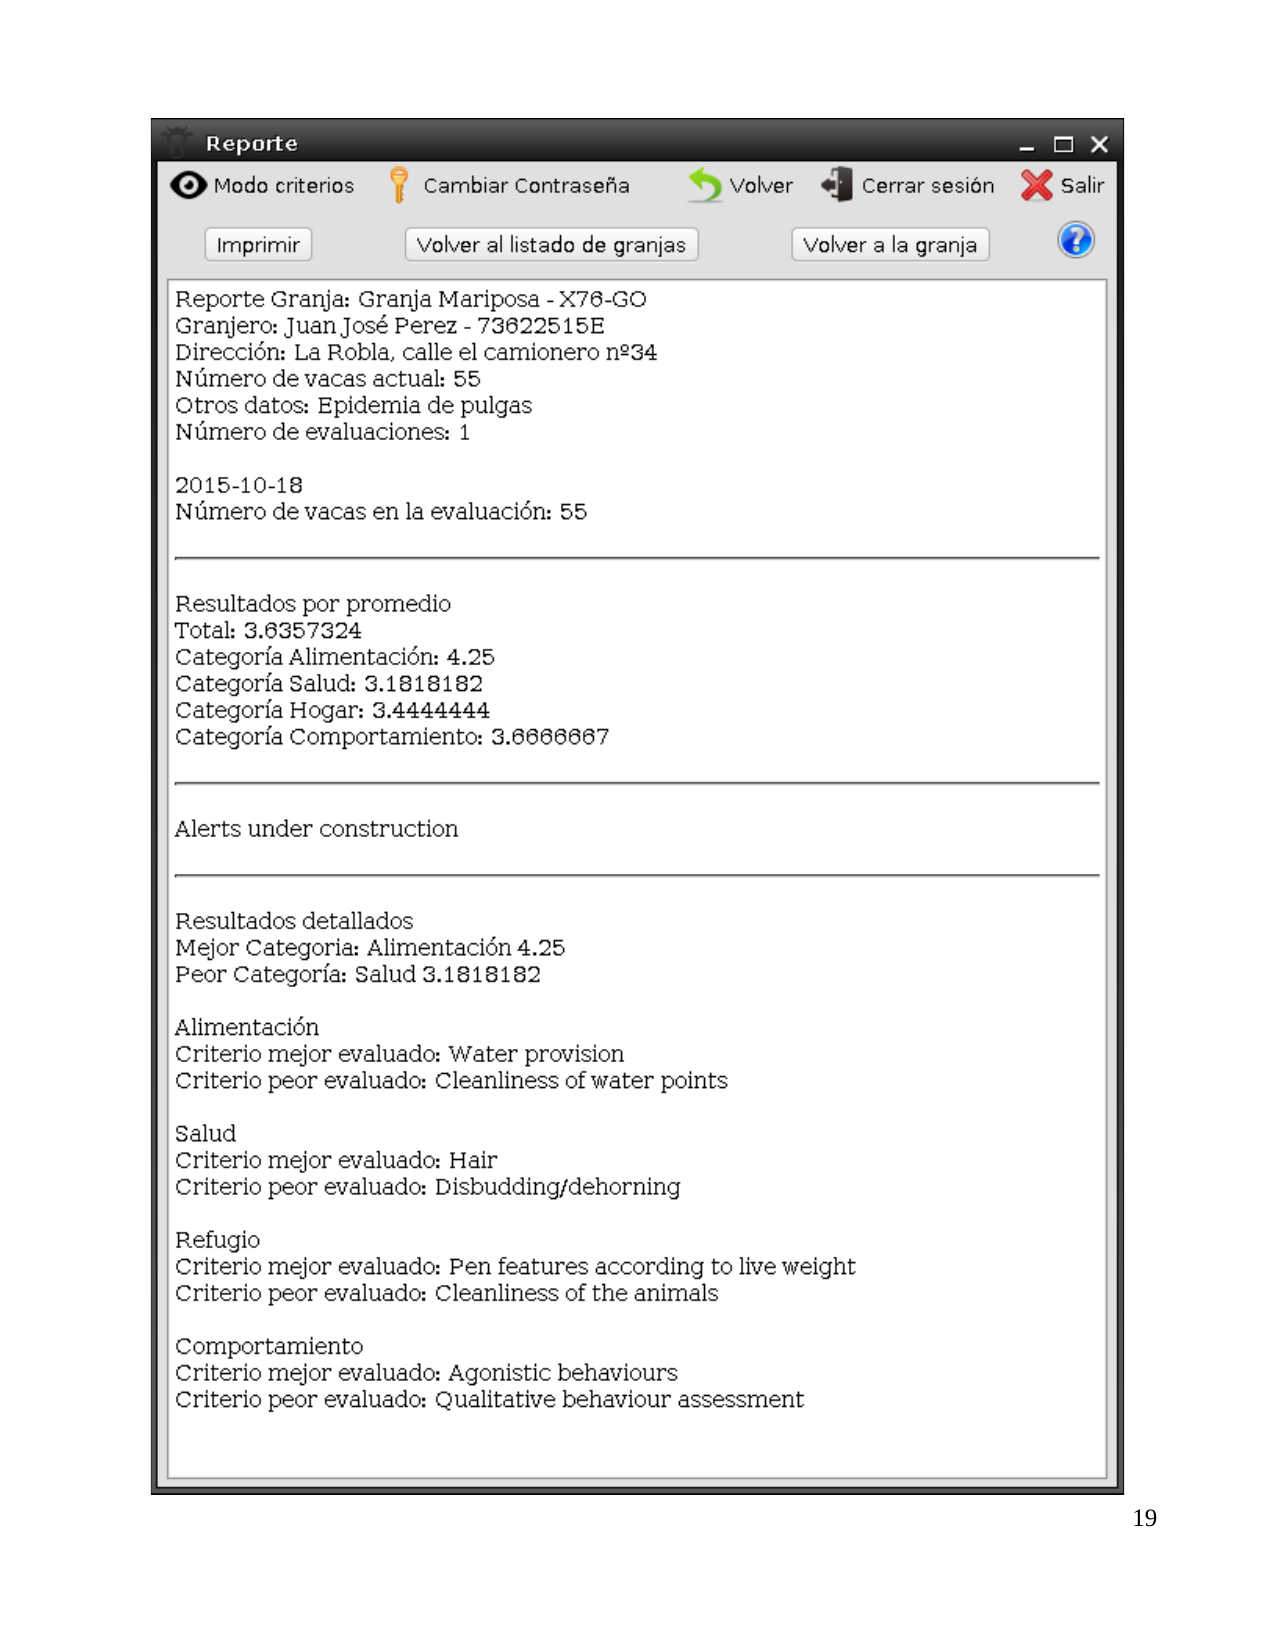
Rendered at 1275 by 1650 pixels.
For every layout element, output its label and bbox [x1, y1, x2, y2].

picture [150, 118, 1125, 1495]
